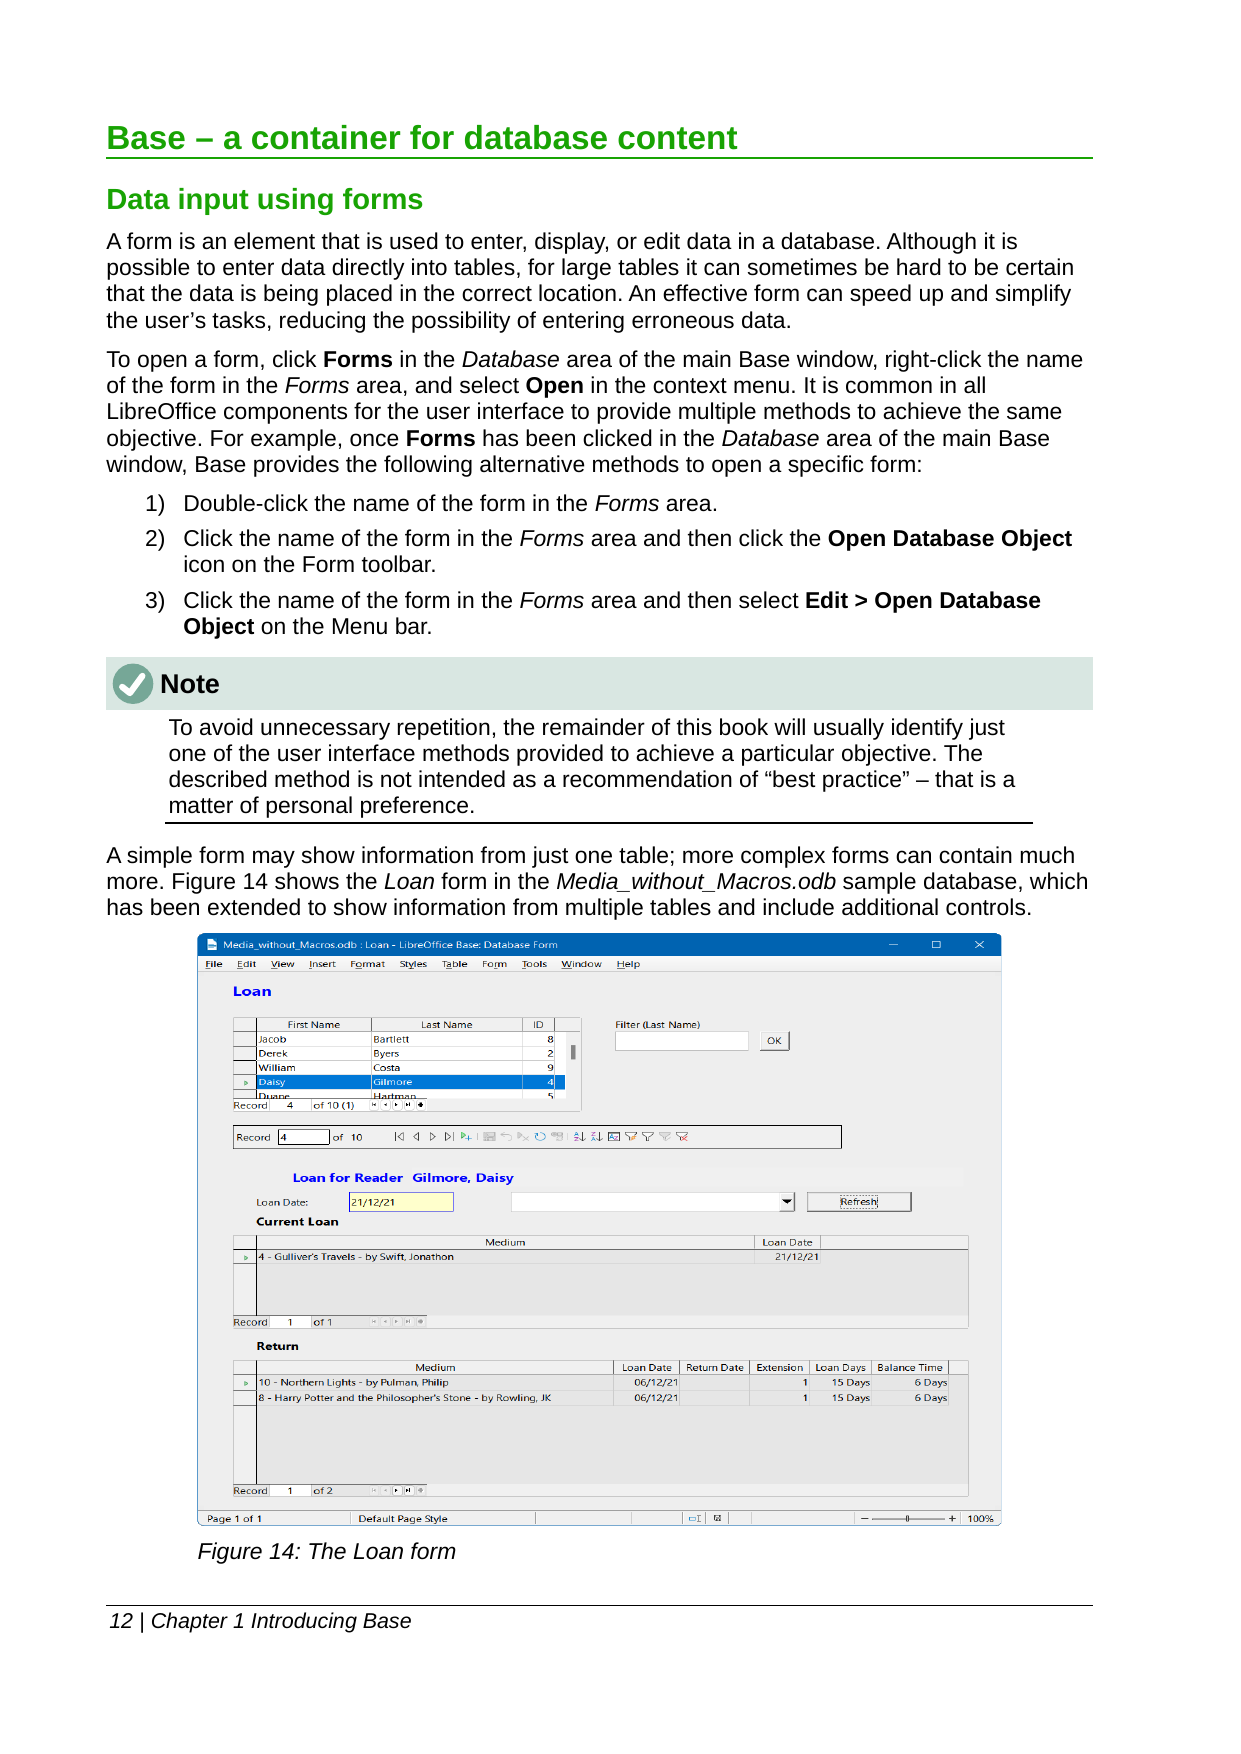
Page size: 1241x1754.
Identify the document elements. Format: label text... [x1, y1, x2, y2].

list Double-click the name of the form in the Forms area. [165, 490, 1093, 516]
list Click the name of the form in the Forms area and then click the Open Database Object icon on the Form toolbar. [165, 525, 1093, 578]
subtitle Data input using forms [106, 182, 1093, 216]
list Click the name of the form in the Forms area and then select Edit > Open Database Object on the Menu bar. [165, 587, 1093, 639]
text A form is an element that is used to enter, display, or edit data in a database. Although it is possible to enter data directly into tables, for large tables it can sometimes be hard to be certain that the data is being placed in the correct location. An effective form can speed up and simplify the user’s tasks, reducing the possibility of entering erroneous data. [106, 228, 1093, 333]
picture [197, 933, 1002, 1526]
subtitle Note [106, 657, 1093, 710]
subtitle Base – a container for database content [106, 118, 1093, 157]
text Figure 14: The Loan form [197, 1538, 1001, 1564]
text A simple form may show information from just one table; more complex forms can contain much more. Figure 14 shows the Loan form in the Media_without_Macros.odb sample database, which has been extended to show information from multiple tables and include additional controls. [106, 842, 1093, 921]
text To open a form, click Forms in the Database area of the main Base window, right-click the name of the form in the Forms area, and select Open in the context menu. It is common in all LibreOffice components for the user interface to provide multiple methods to achieve the same objective. For example, once Forms has been clicked in the Database area of the main Base window, Base provides the following alternative methods to open a specific form: [106, 346, 1093, 477]
text To avoid unnecessary repetition, the remainder of this book will usually identify just one of the user interface methods provided to achieve a particular objective. The described method is not intended as a recommendation of “best practice” – that is a matter of personal preference. [165, 710, 1033, 822]
